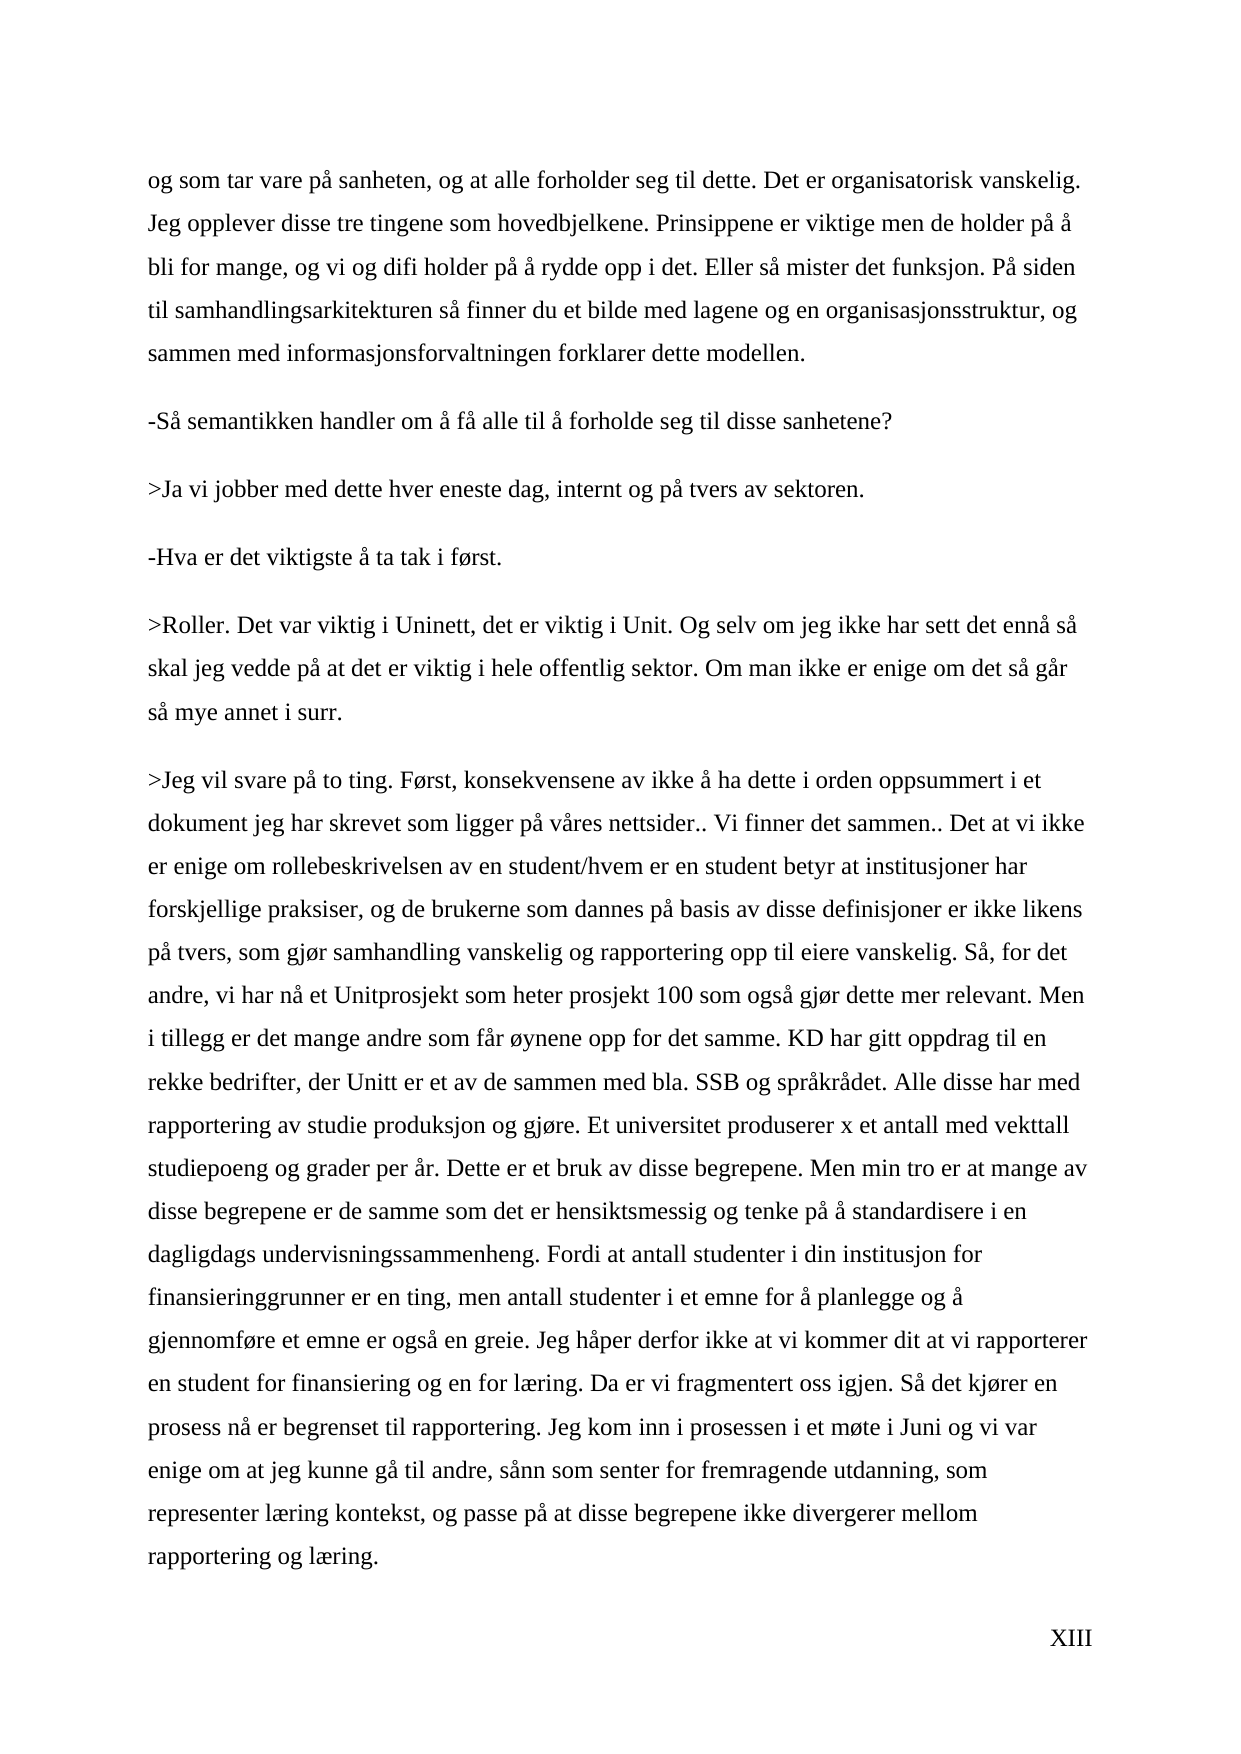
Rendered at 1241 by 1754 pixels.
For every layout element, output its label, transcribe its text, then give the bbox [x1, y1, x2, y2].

text -Hva er det viktigste å ta tak i først. [148, 542, 1092, 571]
text >Roller. Det var viktig i Uninett, det er viktig i Unit. Og selv om jeg ikke har sett det ennå så skal jeg vedde på at det er viktig i hele offentlig sektor. Om man ikke er enige om det så går så mye annet i surr. [148, 610, 1092, 725]
text -Så semantikken handler om å få alle til å forholde seg til disse sanhetene? [148, 406, 1092, 435]
text og som tar vare på sanheten, og at alle forholder seg til dette. Det er organisatorisk vanskelig. Jeg opplever disse tre tingene som hovedbjelkene. Prinsippene er viktige men de holder på å bli for mange, og vi og difi holder på å rydde opp i det. Eller så mister det funksjon. På siden til samhandlingsarkitekturen så finner du et bilde med lagene og en organisasjonsstruktur, og sammen med informasjonsforvaltningen forklarer dette modellen. [148, 165, 1092, 367]
text >Jeg vil svare på to ting. Først, konsekvensene av ikke å ha dette i orden oppsummert i et dokument jeg har skrevet som ligger på våres nettsider.. Vi finner det sammen.. Det at vi ikke er enige om rollebeskrivelsen av en student/hvem er en student betyr at institusjoner har forskjellige praksiser, og de brukerne som dannes på basis av disse definisjoner er ikke likens på tvers, som gjør samhandling vanskelig og rapportering opp til eiere vanskelig. Så, for det andre, vi har nå et Unitprosjekt som heter prosjekt 100 som også gjør dette mer relevant. Men i tillegg er det mange andre som får øynene opp for det samme. KD har gitt oppdrag til en rekke bedrifter, der Unitt er et av de sammen med bla. SSB og språkrådet. Alle disse har med rapportering av studie produksjon og gjøre. Et universitet produserer x et antall med vekttall studiepoeng og grader per år. Dette er et bruk av disse begrepene. Men min tro er at mange av disse begrepene er de samme som det er hensiktsmessig og tenke på å standardisere i en dagligdags undervisningssammenheng. Fordi at antall studenter i din institusjon for finansieringgrunner er en ting, men antall studenter i et emne for å planlegge og å gjennomføre et emne er også en greie. Jeg håper derfor ikke at vi kommer dit at vi rapporterer en student for finansiering og en for læring. Da er vi fragmentert oss igjen. Så det kjører en prosess nå er begrenset til rapportering. Jeg kom inn i prosessen i et møte i Juni og vi var enige om at jeg kunne gå til andre, sånn som senter for fremragende utdanning, som representer læring kontekst, og passe på at disse begrepene ikke divergerer mellom rapportering og læring. [148, 765, 1092, 1570]
text >Ja vi jobber med dette hver eneste dag, internt og på tvers av sektoren. [148, 474, 1092, 503]
